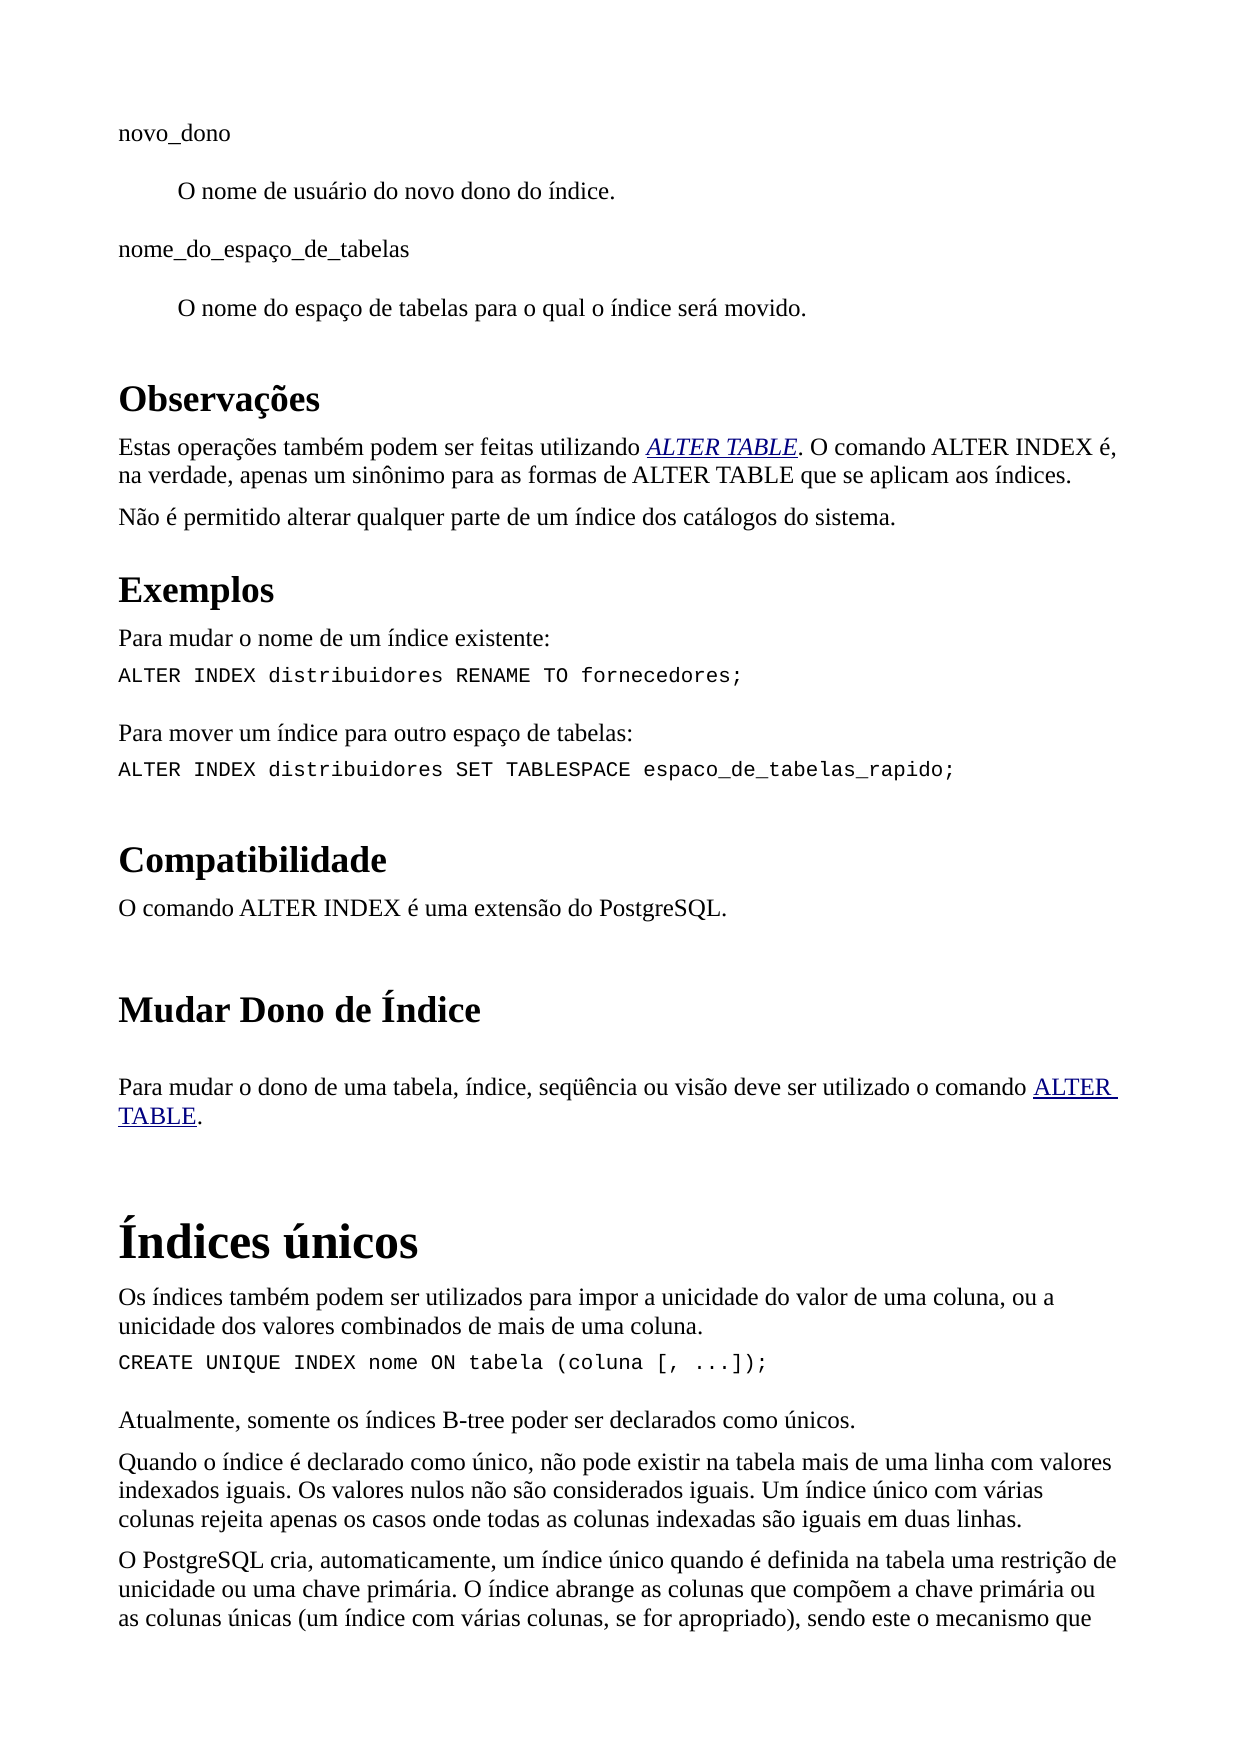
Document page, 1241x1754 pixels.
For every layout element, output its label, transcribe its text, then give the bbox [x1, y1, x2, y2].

text Para mudar o nome de um índice existente: [118, 623, 1122, 652]
text Atualmente, somente os índices B-tree poder ser declarados como únicos. [118, 1405, 1122, 1434]
subtitle Índices únicos [118, 1212, 1122, 1270]
subtitle Observações [118, 376, 1122, 419]
text Para mudar o dono de uma tabela, índice, seqüência ou visão deve ser utilizado o comando ALTER TABLE. [118, 1072, 1122, 1130]
text Quando o índice é declarado como único, não pode existir na tabela mais de uma linha com valores indexados iguais. Os valores nulos não são considerados iguais. Um índice único com várias colunas rejeita apenas os casos onde todas as colunas indexadas são iguais em duas linhas. [118, 1447, 1122, 1533]
text Não é permitido alterar qualquer parte de um índice dos catálogos do sistema. [118, 502, 1122, 530]
subtitle Compatibilidade [118, 837, 1122, 880]
text Estas operações também podem ser feitas utilizando ALTER TABLE. O comando ALTER INDEX é, na verdade, apenas um sinônimo para as formas de ALTER TABLE que se aplicam aos índices. [118, 432, 1122, 489]
list O nome de usuário do novo dono do índice. [177, 176, 1122, 205]
subtitle Exemplos [118, 568, 1122, 611]
subtitle Mudar Dono de Índice [118, 988, 1122, 1031]
subtitle nome_do_espaço_de_tabelas [118, 234, 1122, 263]
text ALTER INDEX distribuidores RENAME TO fornecedores; [118, 665, 1122, 688]
text O PostgreSQL cria, automaticamente, um índice único quando é definida na tabela uma restrição de unicidade ou uma chave primária. O índice abrange as colunas que compõem a chave primária ou as colunas únicas (um índice com várias colunas, se for apropriado), sendo este o mecanismo que [118, 1545, 1122, 1632]
subtitle novo_dono [118, 118, 1122, 147]
text Para mover um índice para outro espaço de tabelas: [118, 718, 1122, 747]
text CREATE UNIQUE INDEX nome ON tabela (coluna [, ...]); [118, 1352, 1122, 1376]
text O comando ALTER INDEX é uma extensão do PostgreSQL. [118, 893, 1122, 922]
list O nome do espaço de tabelas para o qual o índice será movido. [177, 293, 1122, 322]
text Os índices também podem ser utilizados para impor a unicidade do valor de uma coluna, ou a unicidade dos valores combinados de mais de uma coluna. [118, 1282, 1122, 1340]
text ALTER INDEX distribuidores SET TABLESPACE espaco_de_tabelas_rapido; [118, 759, 1122, 783]
